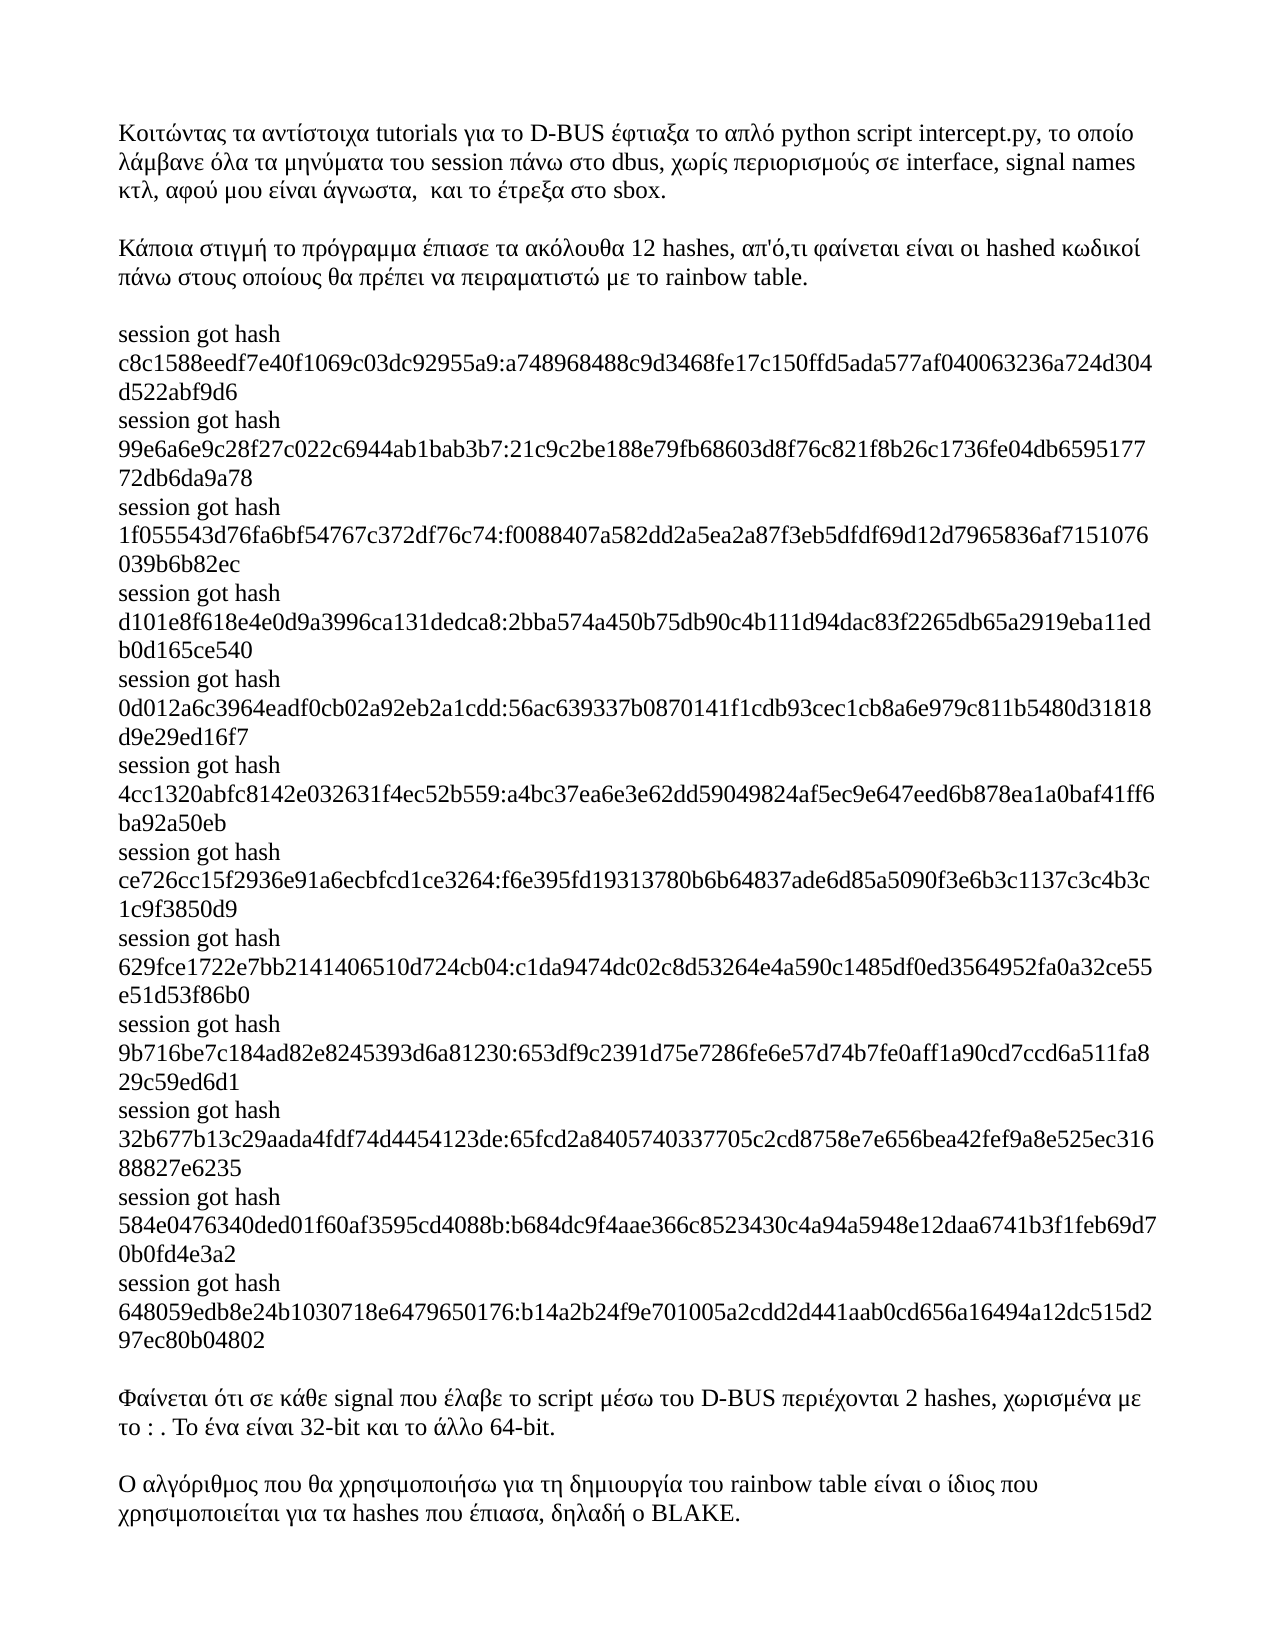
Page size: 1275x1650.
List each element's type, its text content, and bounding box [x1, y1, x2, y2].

text session got hash 1f055543d76fa6bf54767c372df76c74:f0088407a582dd2a5ea2a87f3eb5dfdf69d12d7965836af7151076039b6b82ec [118, 492, 1157, 578]
text Ο αλγόριθμος που θα χρησιμοποιήσω για τη δημιουργία του rainbow table είναι ο ίδιος που χρησιμοποιείται για τα hashes που έπιασα, δηλαδή ο BLAKE. [118, 1469, 1157, 1527]
text Κοιτώντας τα αντίστοιχα tutorials για το D-BUS έφτιαξα το απλό python script intercept.py, το οποίο λάμβανε όλα τα μηνύματα του session πάνω στο dbus, χωρίς περιορισμούς σε interface, signal names κτλ, αφού μου είναι άγνωστα, και το έτρεξα στο sbox. [118, 118, 1157, 204]
text Κάποια στιγμή το πρόγραμμα έπιασε τα ακόλουθα 12 hashes, απ'ό,τι φαίνεται είναι οι hashed κωδικοί πάνω στους οποίους θα πρέπει να πειραματιστώ με το rainbow table. [118, 233, 1157, 291]
text session got hash 32b677b13c29aada4fdf74d4454123de:65fcd2a8405740337705c2cd8758e7e656bea42fef9a8e525ec31688827e6235 [118, 1096, 1157, 1182]
text session got hash c8c1588eedf7e40f1069c03dc92955a9:a748968488c9d3468fe17c150ffd5ada577af040063236a724d304d522abf9d6 [118, 319, 1157, 406]
text session got hash 629fce1722e7bb2141406510d724cb04:c1da9474dc02c8d53264e4a590c1485df0ed3564952fa0a32ce55e51d53f86b0 [118, 923, 1157, 1009]
text Φαίνεται ότι σε κάθε signal που έλαβε το script μέσω του D-BUS περιέχονται 2 hashes, χωρισμένα με το : . Το ένα είναι 32-bit και το άλλο 64-bit. [118, 1383, 1157, 1441]
text session got hash 648059edb8e24b1030718e6479650176:b14a2b24f9e701005a2cdd2d441aab0cd656a16494a12dc515d297ec80b04802 [118, 1268, 1157, 1354]
text session got hash 584e0476340ded01f60af3595cd4088b:b684dc9f4aae366c8523430c4a94a5948e12daa6741b3f1feb69d70b0fd4e3a2 [118, 1182, 1157, 1268]
text session got hash d101e8f618e4e0d9a3996ca131dedca8:2bba574a450b75db90c4b111d94dac83f2265db65a2919eba11edb0d165ce540 [118, 578, 1157, 664]
text session got hash 0d012a6c3964eadf0cb02a92eb2a1cdd:56ac639337b0870141f1cdb93cec1cb8a6e979c811b5480d31818d9e29ed16f7 [118, 664, 1157, 751]
text session got hash ce726cc15f2936e91a6ecbfcd1ce3264:f6e395fd19313780b6b64837ade6d85a5090f3e6b3c1137c3c4b3c1c9f3850d9 [118, 837, 1157, 923]
text session got hash 4cc1320abfc8142e032631f4ec52b559:a4bc37ea6e3e62dd59049824af5ec9e647eed6b878ea1a0baf41ff6ba92a50eb [118, 751, 1157, 837]
text session got hash 9b716be7c184ad82e8245393d6a81230:653df9c2391d75e7286fe6e57d74b7fe0aff1a90cd7ccd6a511fa829c59ed6d1 [118, 1009, 1157, 1096]
text session got hash 99e6a6e9c28f27c022c6944ab1bab3b7:21c9c2be188e79fb68603d8f76c821f8b26c1736fe04db659517772db6da9a78 [118, 406, 1157, 492]
